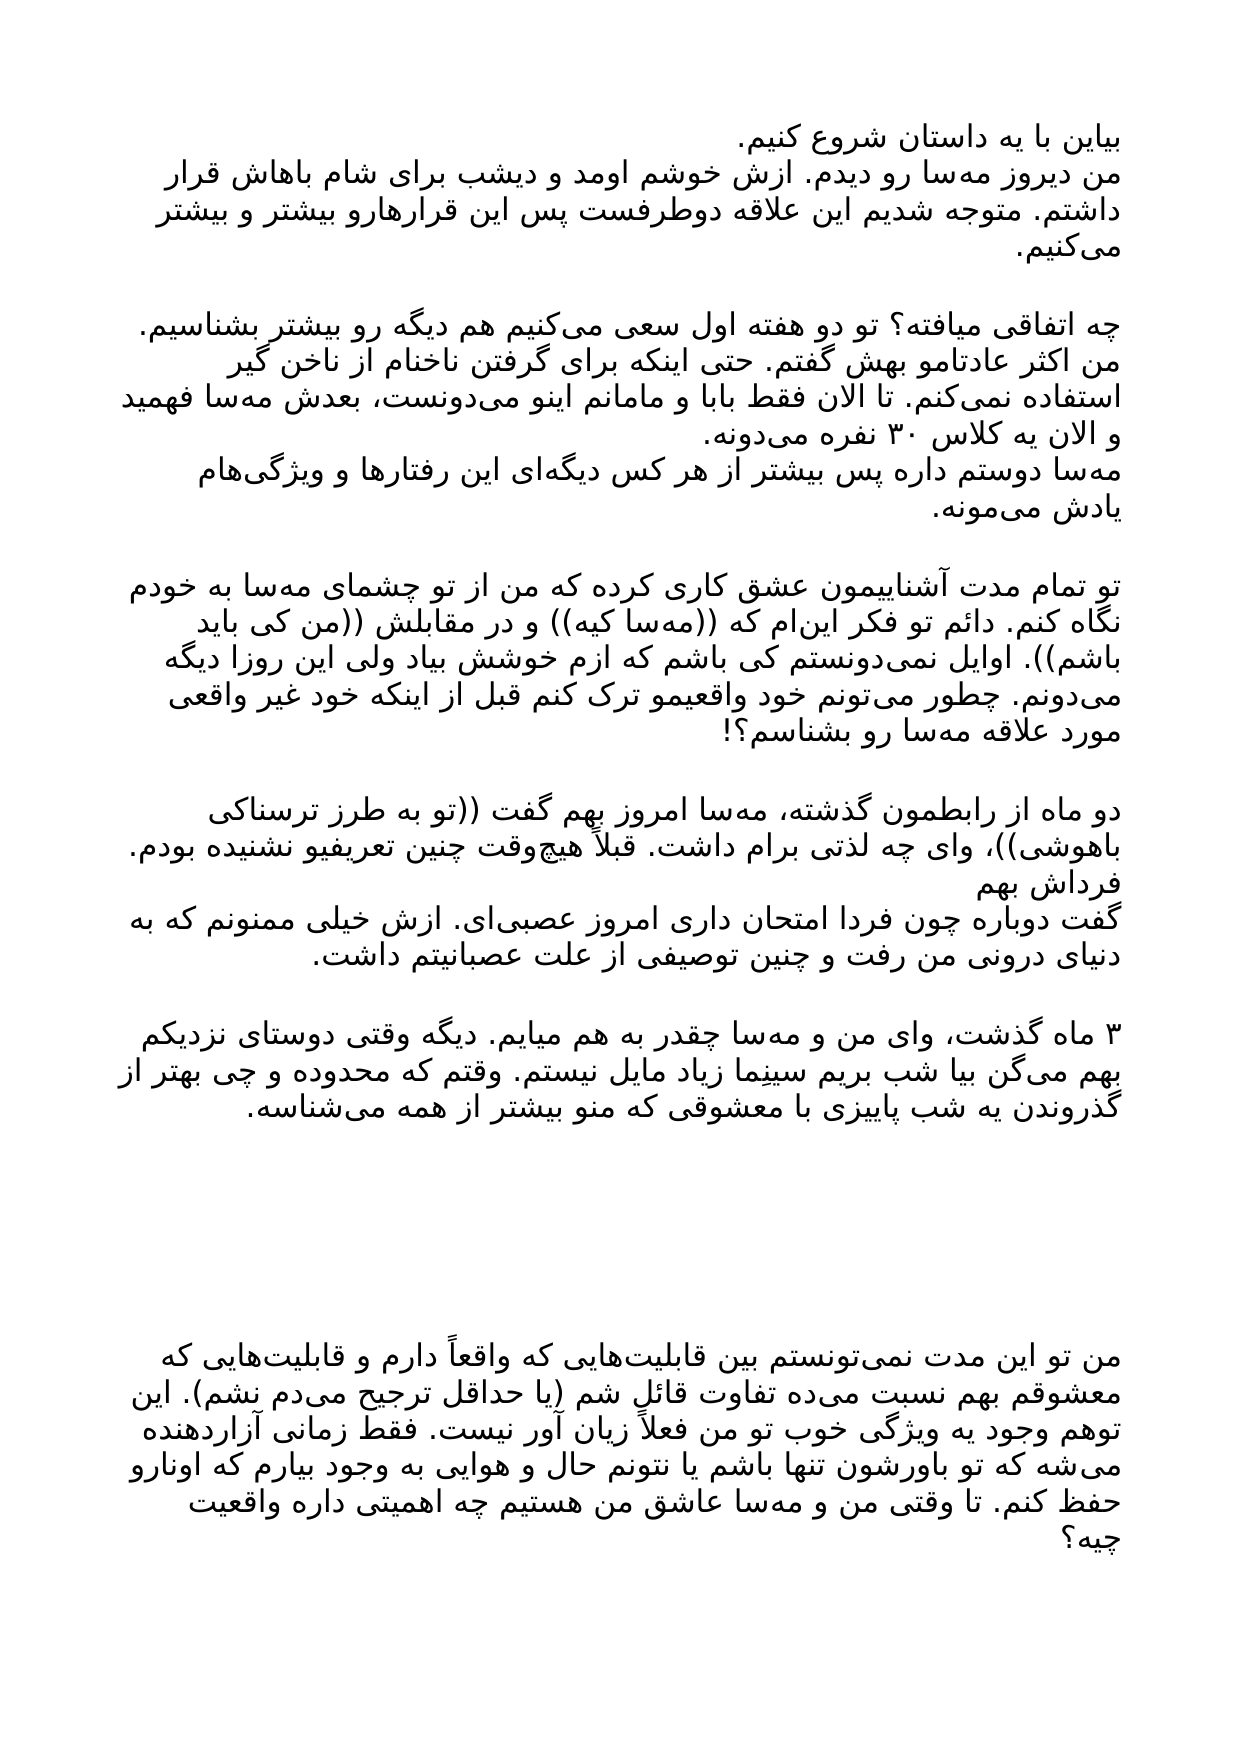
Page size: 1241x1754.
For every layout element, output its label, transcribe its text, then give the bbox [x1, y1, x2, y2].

text مه‌سا دوستم داره پس بیشتر از هر کس دیگه‌ای این رفتارها و ویژگی‌هام یادش می‌مونه. [118, 452, 1122, 524]
text ۳ ماه گذشت، وای من و مه‌سا چقدر به هم میایم. دیگه وقتی دوستای نزدیکم بهم می‌گن بیا شب بریم سینِما زیاد مایل نیستم. وقتم که محدوده و چی بهتر از گذروندن یه شب پاییزی با معشوقی که منو بیشتر از همه می‌شناسه. [118, 1016, 1122, 1125]
text گفت دوباره چون فردا امتحان داری امروز عصبی‌ای. ازش خیلی ممنونم که به دنیای درونی من رفت و چنین توصیفی از علت عصبانیتم داشت. [118, 900, 1122, 973]
text من تو این مدت نمی‌تونستم بین قابلیت‌هایی که واقعاً دارم و قابلیت‌هایی که معشوقم بهم نسبت می‌ده تفاوت قائل شم (یا حداقل ترجیح می‌دم نشم). این توهم وجود یه ویژگی خوب تو من فعلاً زیان آور نیست. فقط زمانی آزاردهنده می‌شه که تو باورشون تنها باشم یا نتونم حال و هوایی به وجود بیارم که اونارو حفظ کنم. تا وقتی من و مه‌سا عاشق من هستیم چه اهمیتی داره واقعیت چیه؟ [118, 1338, 1122, 1556]
text تو تمام مدت آشناییمون عشق کاری کرده که من از تو چشمای مه‌سا به خودم نگاه کنم. دائم تو فکر این‌ام که ((مه‌سا کیه)) و در مقابلش ((من کی باید باشم)). اوایل نمی‌دونستم کی باشم که ازم خوشش بیاد ولی این روزا دیگه می‌دونم. چطور می‌تونم خود واقعیمو ترک کنم قبل از اینکه خود غیر واقعی‌ مورد علاقه مه‌سا رو بشناسم؟! [118, 567, 1122, 749]
text بیاین با یه داستان شروع کنیم. [118, 118, 1122, 154]
text دو ماه از رابطمون گذشته، مه‌سا امروز بهم گفت ((تو به طرز ترسناکی باهوشی))، وای چه لذتی برام داشت. قبلاً هیچ‌وقت چنین تعریفیو نشنیده بودم. فرداش بهم [118, 791, 1122, 900]
text من دیروز مه‌سا رو دیدم. ازش خوشم اومد و دیشب برای شام باهاش قرار داشتم. متوجه شدیم این علاقه دوطرفست پس این قرارهارو بیشتر و بیشتر می‌کنیم. [118, 154, 1122, 263]
text چه اتفاقی میافته؟ تو دو هفته اول سعی می‌کنیم هم دیگه رو بیشتر بشناسیم. من اکثر عادتامو بهش گفتم. حتی اینکه برای گرفتن ناخنام از ناخن گیر استفاده نمی‌کنم. تا الان فقط بابا و مامانم اینو می‌دونست، بعدش مه‌سا فهمید و الان یه کلاس ۳۰ نفره می‌دونه. [118, 306, 1122, 452]
